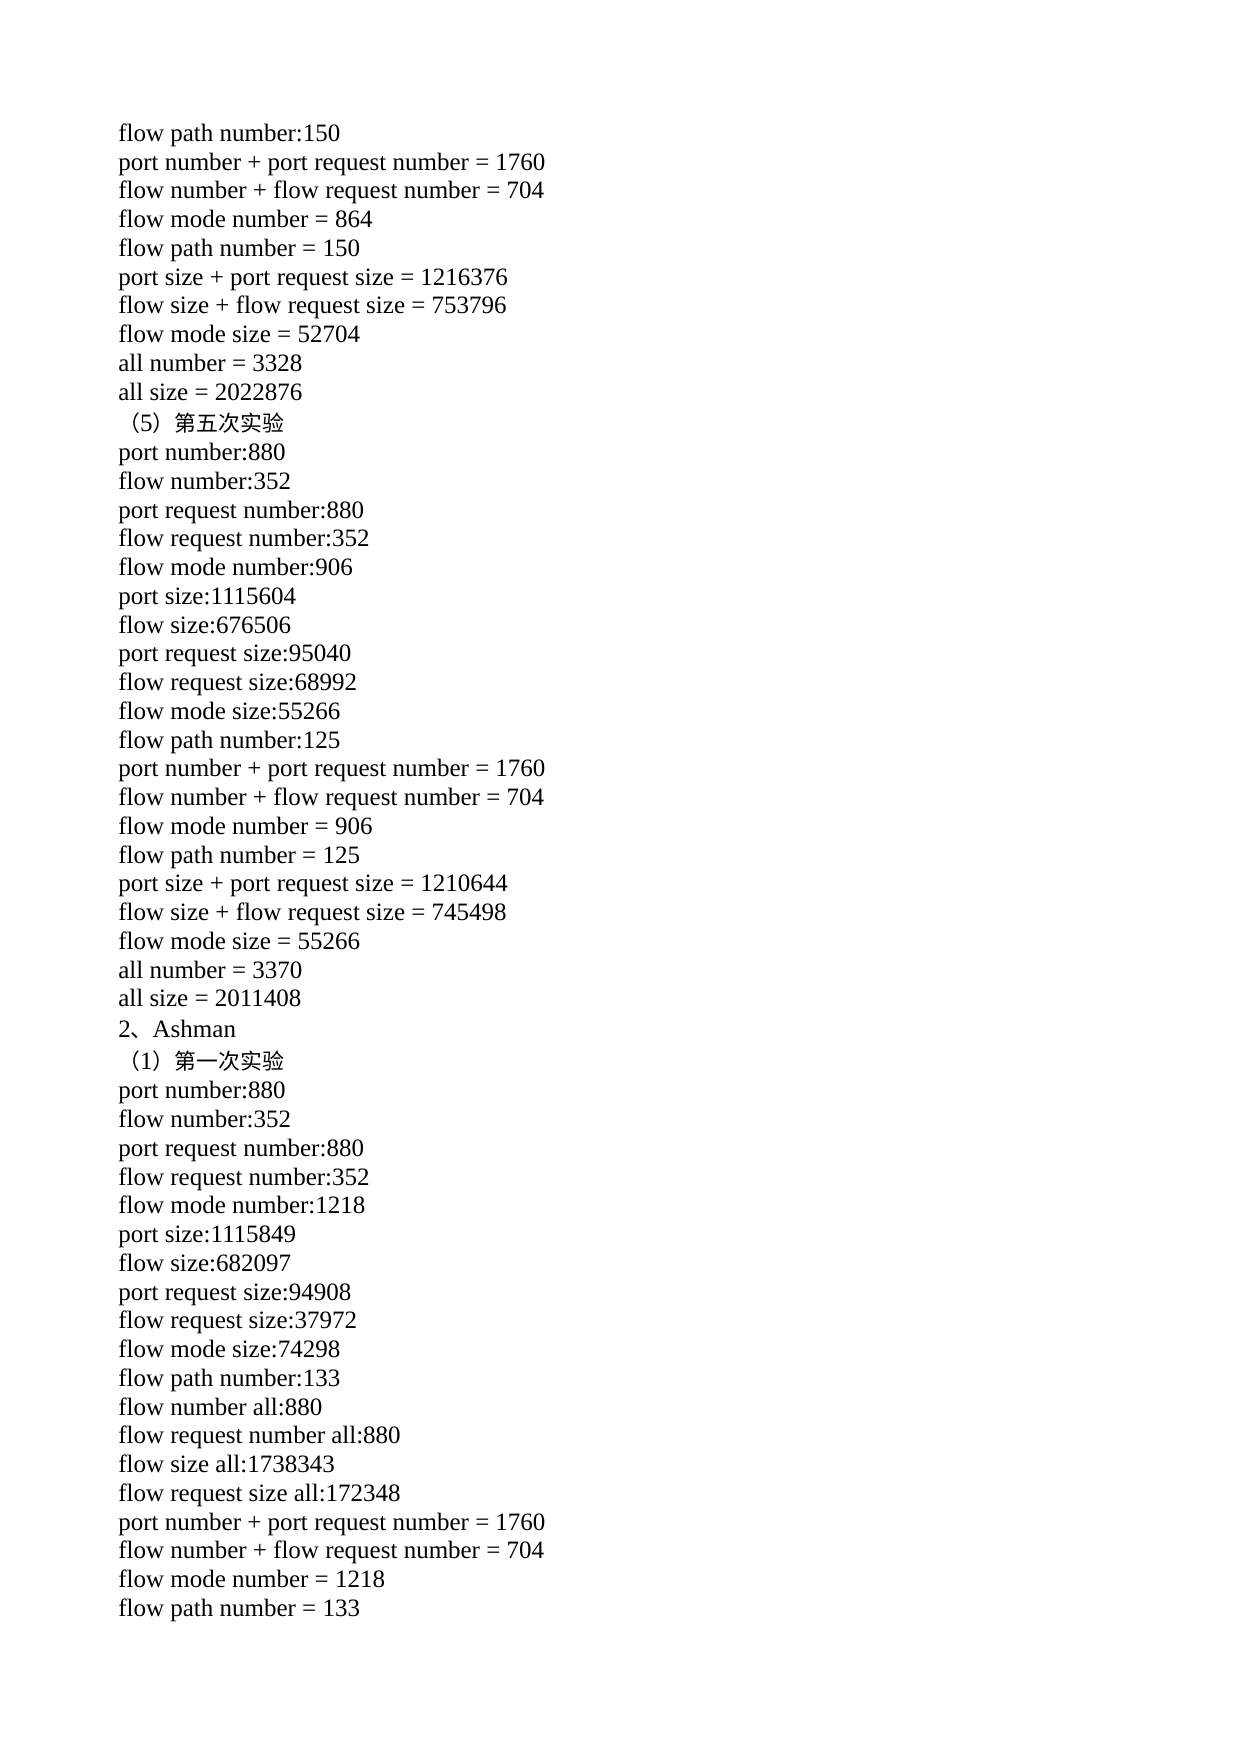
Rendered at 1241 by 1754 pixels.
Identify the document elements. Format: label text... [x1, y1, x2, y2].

text port size:1115849 [118, 1219, 1122, 1248]
text flow request size all:172348 [118, 1478, 1122, 1507]
text all size = 2022876 [118, 377, 1122, 406]
text flow request size:37972 [118, 1306, 1122, 1334]
text port number + port request number = 1760 [118, 147, 1122, 176]
text flow number all:880 [118, 1392, 1122, 1421]
text flow mode number = 864 [118, 204, 1122, 233]
text flow size + flow request size = 753796 [118, 291, 1122, 319]
text flow mode number = 1218 [118, 1564, 1122, 1593]
text flow number:352 [118, 466, 1122, 495]
text port request number:880 [118, 495, 1122, 523]
text flow size all:1738343 [118, 1449, 1122, 1478]
text flow number + flow request number = 704 [118, 782, 1122, 811]
text flow mode size = 52704 [118, 319, 1122, 348]
text flow path number = 125 [118, 840, 1122, 868]
text port request size:95040 [118, 638, 1122, 667]
text flow size:682097 [118, 1248, 1122, 1277]
text port number:880 [118, 1076, 1122, 1104]
text port request number:880 [118, 1133, 1122, 1162]
text port number + port request number = 1760 [118, 1507, 1122, 1536]
text flow size:676506 [118, 610, 1122, 638]
text flow request size:68992 [118, 667, 1122, 696]
text flow number + flow request number = 704 [118, 176, 1122, 204]
text flow request number all:880 [118, 1421, 1122, 1449]
text flow path number = 150 [118, 233, 1122, 262]
text flow number:352 [118, 1104, 1122, 1133]
text flow number + flow request number = 704 [118, 1536, 1122, 1564]
text flow path number:125 [118, 725, 1122, 753]
text all size = 2011408 [118, 983, 1122, 1012]
text flow path number:133 [118, 1363, 1122, 1392]
text flow mode size:74298 [118, 1334, 1122, 1363]
text flow size + flow request size = 745498 [118, 897, 1122, 926]
text （5）第五次实验 [118, 406, 1122, 437]
text port size:1115604 [118, 581, 1122, 610]
text flow mode size = 55266 [118, 926, 1122, 955]
text flow path number = 133 [118, 1593, 1122, 1622]
text flow request number:352 [118, 1162, 1122, 1191]
text flow mode number:906 [118, 552, 1122, 581]
text all number = 3328 [118, 348, 1122, 377]
text flow mode size:55266 [118, 696, 1122, 725]
text flow mode number:1218 [118, 1191, 1122, 1219]
text flow mode number = 906 [118, 811, 1122, 840]
text port size + port request size = 1216376 [118, 262, 1122, 291]
text flow request number:352 [118, 523, 1122, 552]
text 2、Ashman （1）第一次实验 [118, 1012, 1122, 1076]
text port number:880 [118, 437, 1122, 466]
text port number + port request number = 1760 [118, 753, 1122, 782]
text flow path number:150 [118, 118, 1122, 147]
text port request size:94908 [118, 1277, 1122, 1306]
text all number = 3370 [118, 955, 1122, 983]
text port size + port request size = 1210644 [118, 868, 1122, 897]
